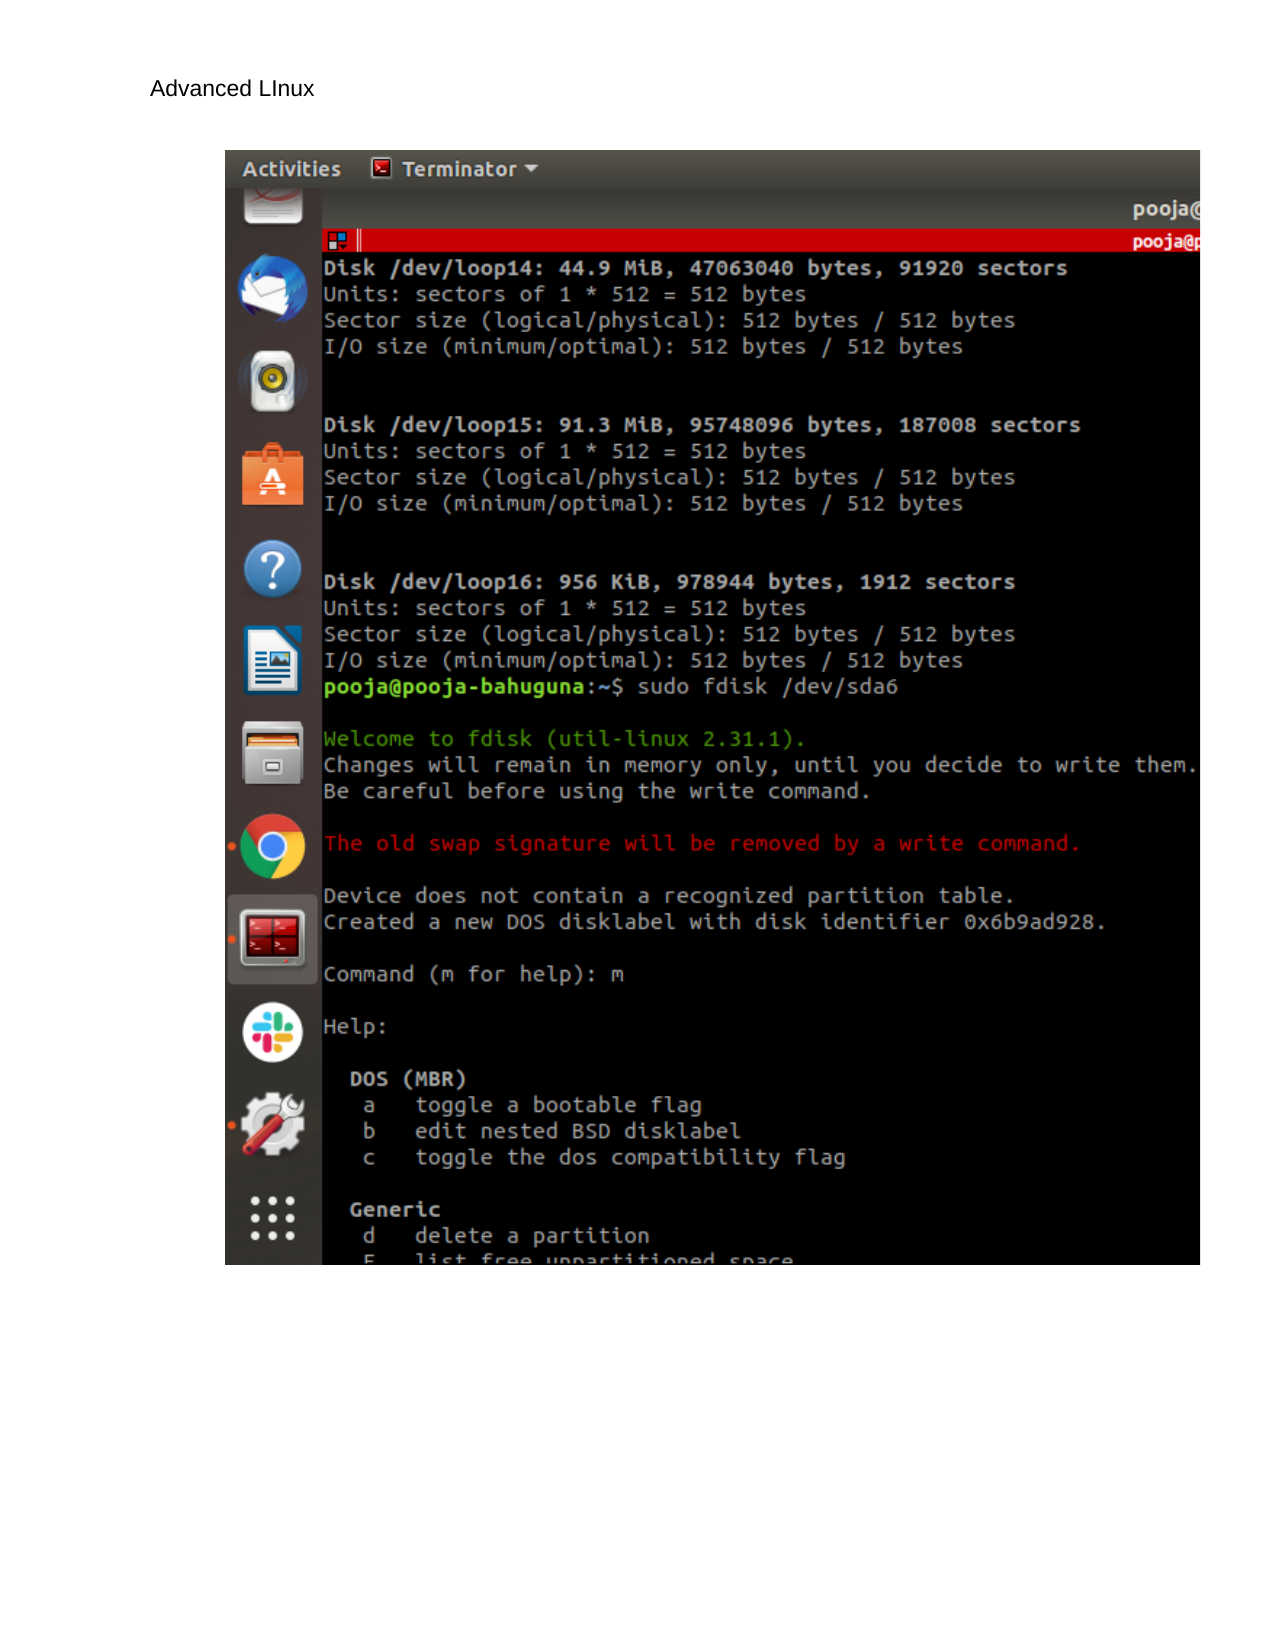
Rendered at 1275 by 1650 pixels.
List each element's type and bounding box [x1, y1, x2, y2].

picture [225, 150, 1200, 1265]
